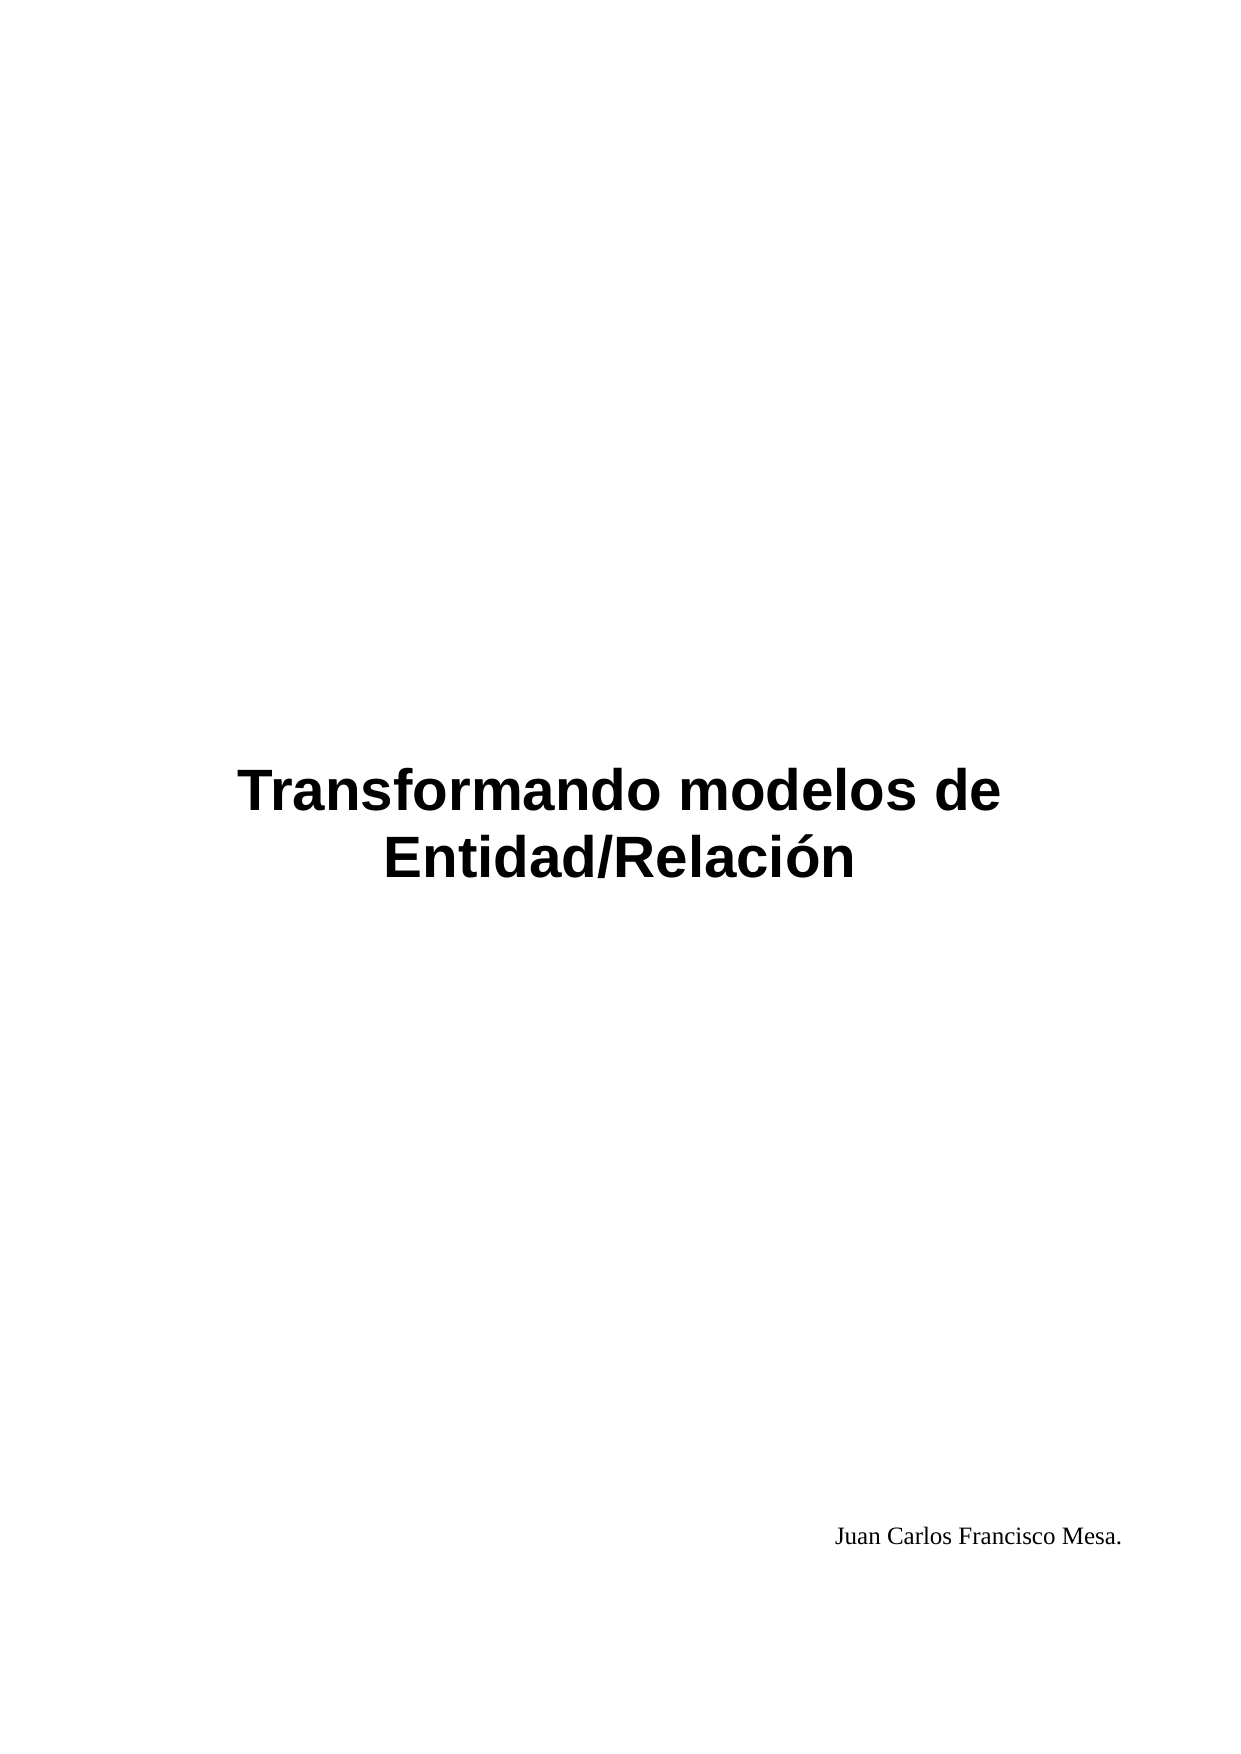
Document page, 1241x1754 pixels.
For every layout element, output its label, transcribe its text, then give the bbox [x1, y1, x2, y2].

text Juan Carlos Francisco Mesa. [118, 1521, 1122, 1550]
title Transformando modelos de Entidad/Relación [118, 756, 1122, 890]
